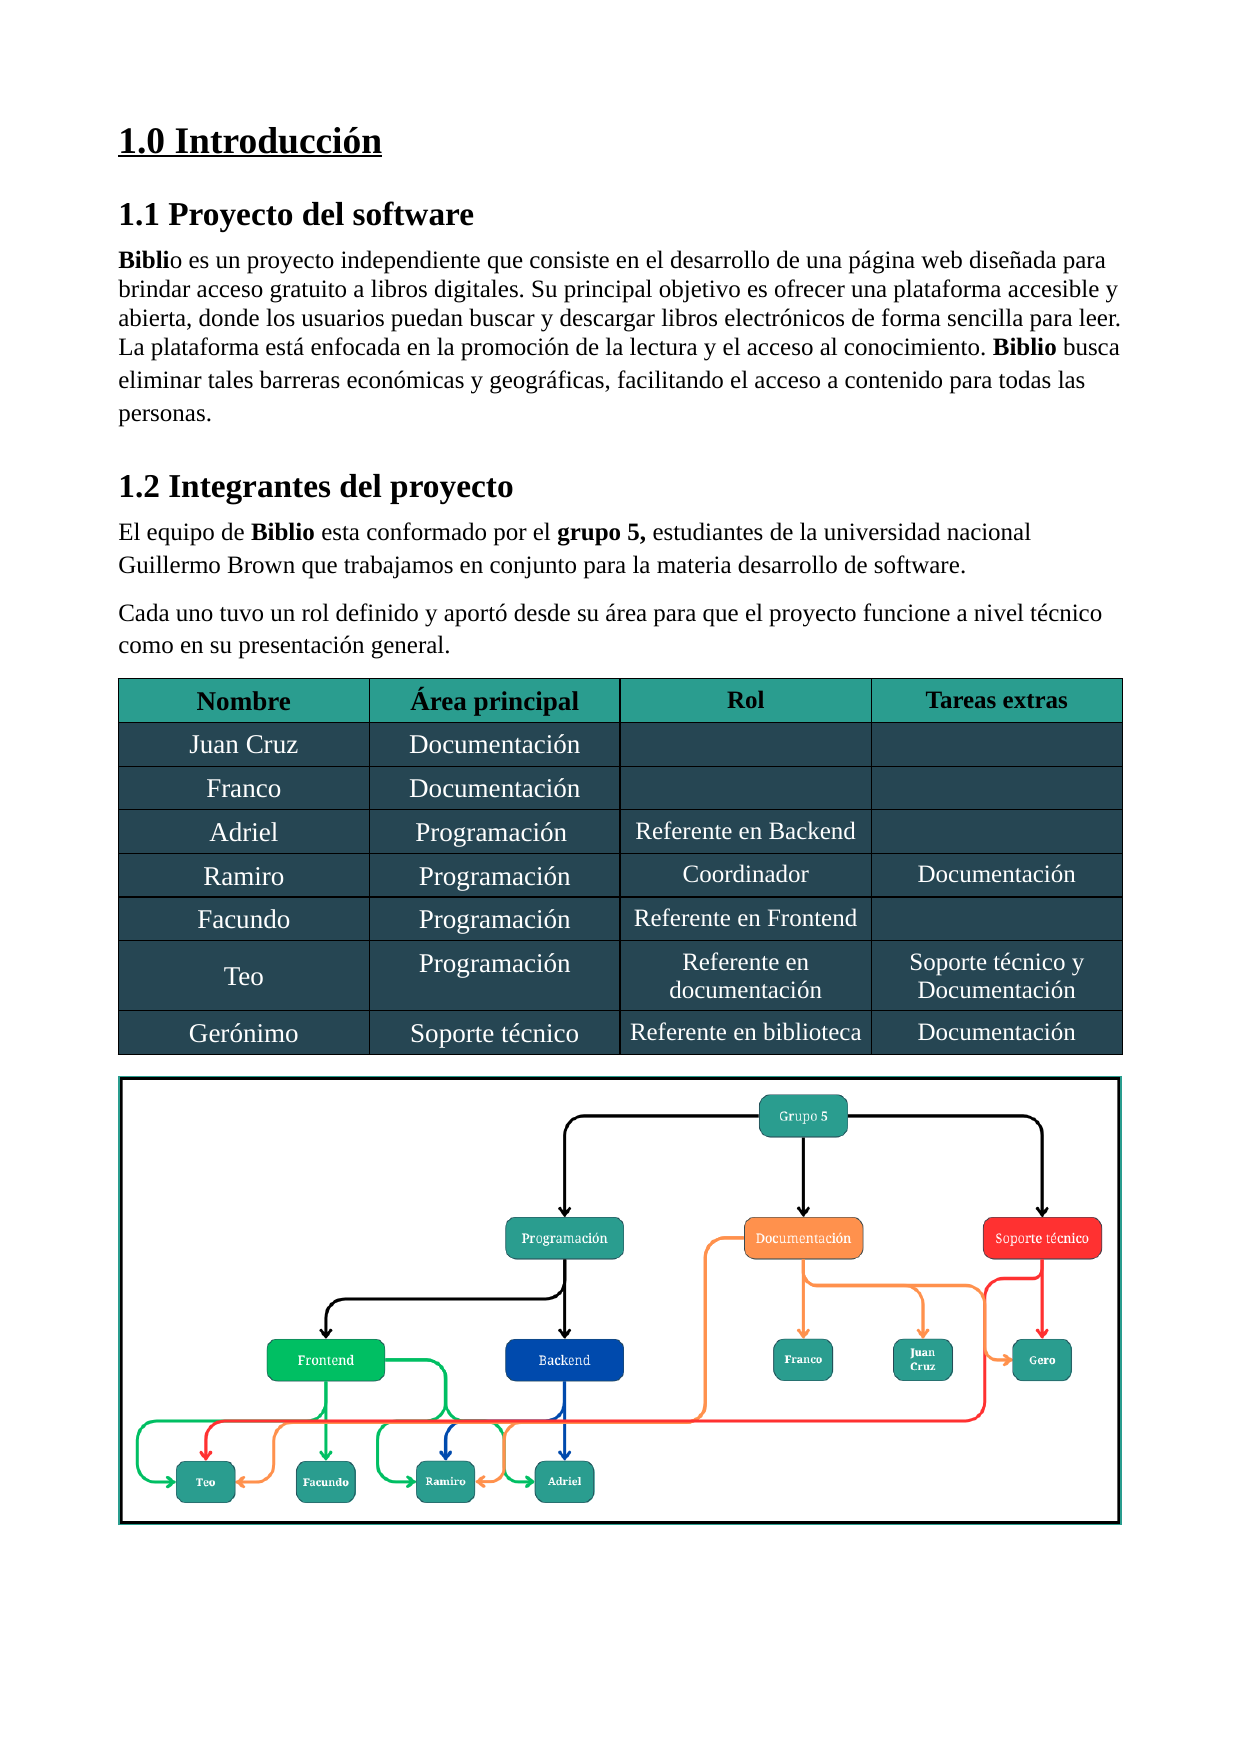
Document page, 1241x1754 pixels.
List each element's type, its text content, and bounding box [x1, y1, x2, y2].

table_cell Referente en documentación [621, 941, 871, 1010]
table_cell [621, 723, 871, 766]
table_cell Gerónimo [119, 1011, 369, 1054]
table_cell [872, 723, 1122, 766]
table_cell Documentación [872, 1011, 1122, 1054]
table_header Nombre [119, 679, 369, 722]
table_cell [872, 898, 1122, 940]
table_header Rol [621, 679, 871, 722]
table_cell Juan Cruz [119, 723, 369, 766]
table_cell [872, 767, 1122, 809]
table_cell Programación [370, 941, 619, 1010]
table_cell [621, 767, 871, 809]
table_cell Documentación [370, 767, 619, 809]
subtitle 1.2 Integrantes del proyecto [118, 466, 1122, 504]
table_cell Referente en biblioteca [621, 1011, 871, 1054]
table_cell Referente en Frontend [621, 898, 871, 940]
table_cell Ramiro [119, 854, 369, 896]
table_cell Soporte técnico [370, 1011, 619, 1054]
text El equipo de Biblio esta conformado por el grupo 5, estudiantes de la universidad nacional Guillermo Brown que trabajamos en conjunto para la materia desarrollo de software. [118, 517, 1122, 579]
table_cell Programación [370, 854, 619, 896]
table_header Tareas extras [872, 679, 1122, 722]
table_cell Coordinador [621, 854, 871, 896]
subtitle 1.1 Proyecto del software [118, 194, 1122, 233]
text La plataforma está enfocada en la promoción de la lectura y el acceso al conocimiento. Biblio busca eliminar tales barreras económicas y geográficas, facilitando el acceso a contenido para todas las personas. [118, 332, 1122, 426]
subtitle 1.0 Introducción [118, 118, 1122, 161]
text Cada uno tuvo un rol definido y aportó desde su área para que el proyecto funcione a nivel técnico como en su presentación general. [118, 598, 1122, 659]
table_cell Programación [370, 810, 619, 853]
table_cell Referente en Backend [621, 810, 871, 853]
table_cell Facundo [119, 898, 369, 940]
table_cell Programación [370, 898, 619, 940]
table_cell Franco [119, 767, 369, 809]
picture [122, 1080, 1118, 1521]
table_cell Soporte técnico y Documentación [872, 941, 1122, 1010]
table_cell Documentación [370, 723, 619, 766]
table_cell Adriel [119, 810, 369, 853]
table_cell [872, 810, 1122, 853]
text Biblio es un proyecto independiente que consiste en el desarrollo de una página web diseñada para brindar acceso gratuito a libros digitales. Su principal objetivo es ofrecer una plataforma accesible y abierta, donde los usuarios puedan buscar y descargar libros electrónicos de forma sencilla para leer. [118, 245, 1122, 332]
table_cell Teo [119, 941, 369, 1010]
table_cell Documentación [872, 854, 1122, 896]
table_header Área principal [370, 679, 619, 722]
